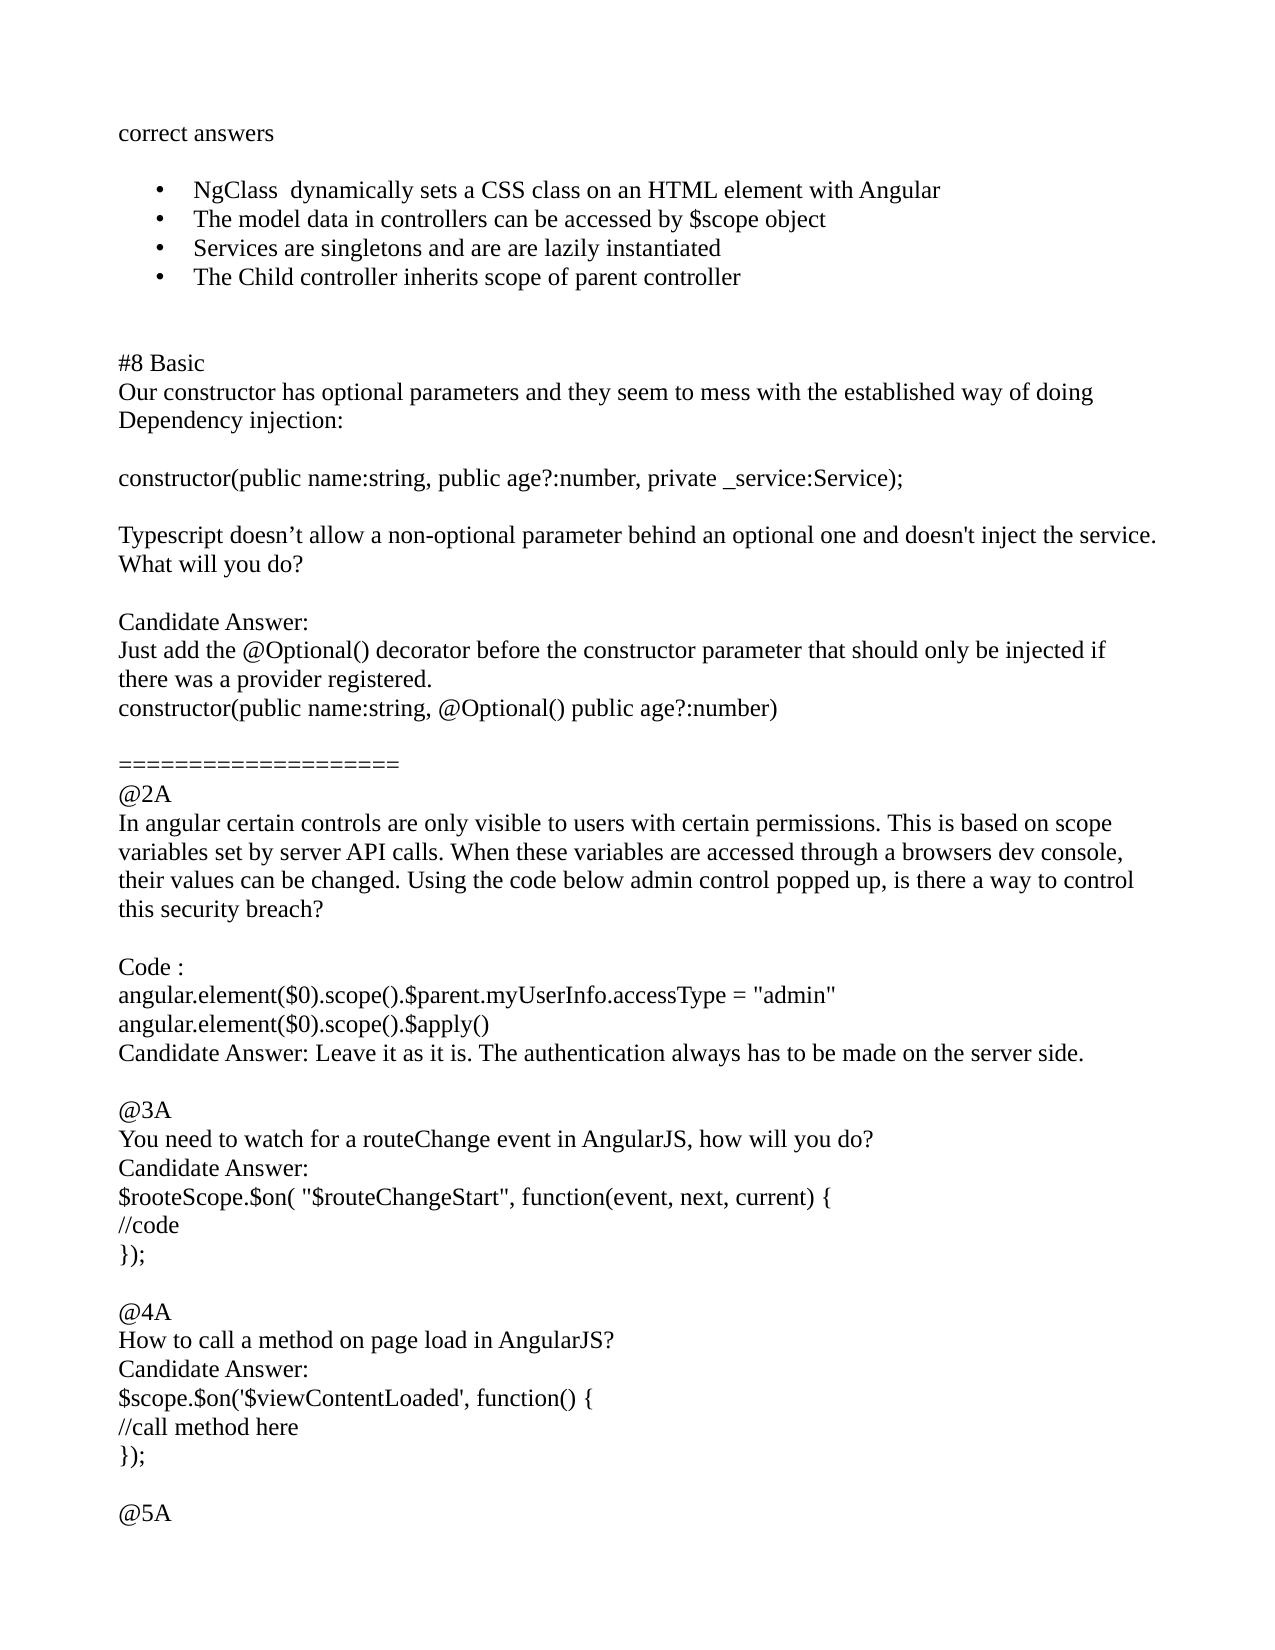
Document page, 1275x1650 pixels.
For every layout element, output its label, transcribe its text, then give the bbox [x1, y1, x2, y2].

text constructor(public name:string, public age?:number, private _service:Service); [118, 463, 1157, 492]
text Candidate Answer: Leave it as it is. The authentication always has to be made on the server side. [118, 1038, 1157, 1067]
list The model data in controllers can be accessed by $scope object [156, 204, 1157, 233]
text Typescript doesn’t allow a non-optional parameter behind an optional one and doesn't inject the service. What will you do? [118, 521, 1157, 578]
text $scope.$on('$viewContentLoaded', function() { [118, 1383, 1157, 1412]
text You need to watch for a routeChange event in AngularJS, how will you do? [118, 1124, 1157, 1153]
list NgClass dynamically sets a CSS class on an HTML element with Angular [156, 176, 1157, 204]
text Our constructor has optional parameters and they seem to mess with the established way of doing Dependency injection: [118, 377, 1157, 434]
text //code [118, 1211, 1157, 1239]
list Services are singletons and are are lazily instantiated [156, 233, 1157, 262]
text }); [118, 1239, 1157, 1268]
text constructor(public name:string, @Optional() public age?:number) [118, 693, 1157, 722]
text Just add the @Optional() decorator before the constructor parameter that should only be injected if there was a provider registered. [118, 636, 1157, 693]
text correct answers [118, 118, 1157, 147]
list The Child controller inherits scope of parent controller [156, 262, 1157, 291]
text How to call a method on page load in AngularJS? [118, 1326, 1157, 1354]
text //call method here [118, 1412, 1157, 1441]
text @5A [118, 1498, 1157, 1527]
text angular.element($0).scope().$parent.myUserInfo.accessType = "admin" [118, 981, 1157, 1009]
text $rooteScope.$on( "$routeChangeStart", function(event, next, current) { [118, 1182, 1157, 1211]
text @3A [118, 1096, 1157, 1124]
text }); [118, 1441, 1157, 1469]
text ==================== [118, 751, 1157, 779]
text In angular certain controls are only visible to users with certain permissions. This is based on scope variables set by server API calls. When these variables are accessed through a browsers dev console, their values can be changed. Using the code below admin control popped up, is there a way to control this security breach? [118, 808, 1157, 923]
text Candidate Answer: [118, 1354, 1157, 1383]
text angular.element($0).scope().$apply() [118, 1009, 1157, 1038]
text Candidate Answer: [118, 1153, 1157, 1182]
text @4A [118, 1297, 1157, 1326]
text @2A [118, 779, 1157, 808]
text #8 Basic [118, 348, 1157, 377]
text Candidate Answer: [118, 607, 1157, 636]
text Code : [118, 952, 1157, 981]
